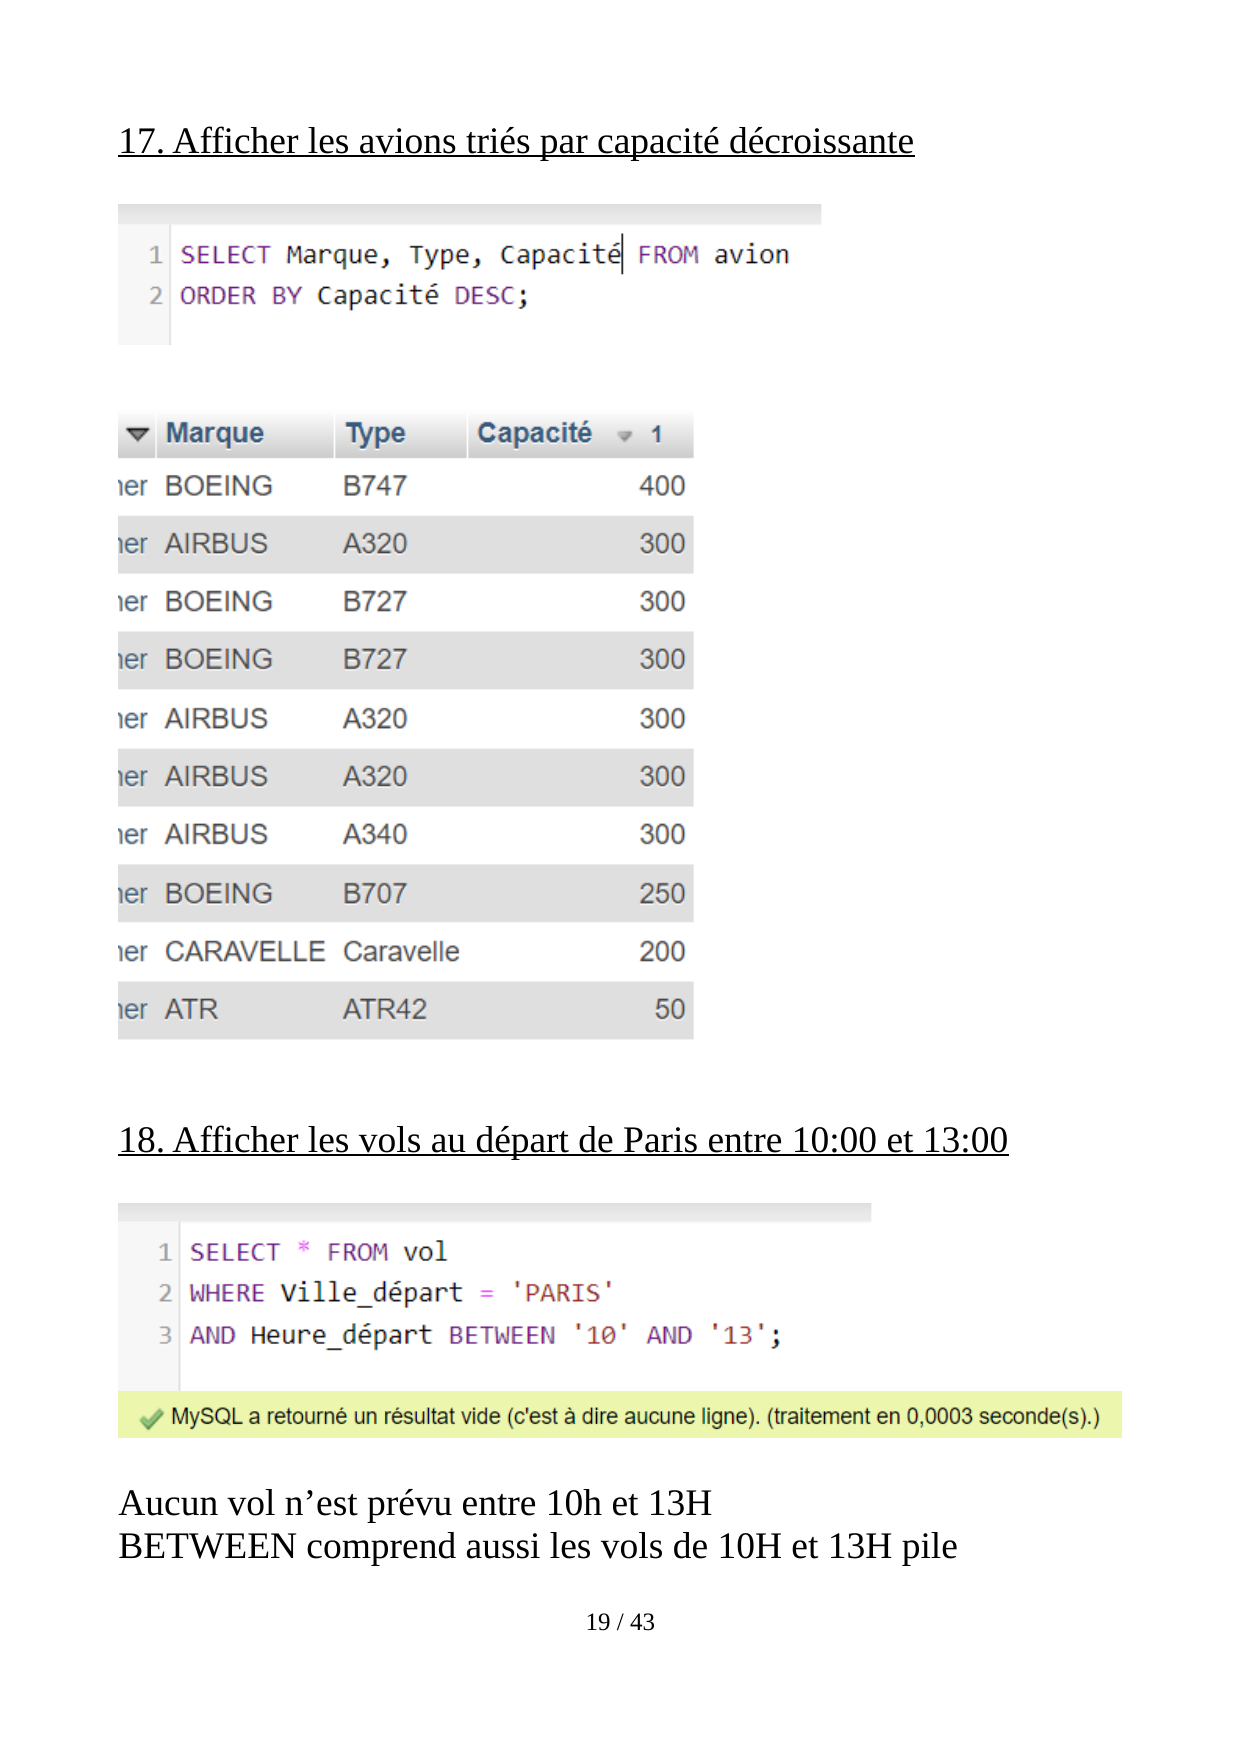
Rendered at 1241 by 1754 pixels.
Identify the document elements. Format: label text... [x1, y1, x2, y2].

text BETWEEN comprend aussi les vols de 10H et 13H pile [118, 1524, 1122, 1567]
picture [118, 388, 719, 1074]
text 17. Afficher les avions triés par capacité décroissante [118, 118, 1122, 161]
picture [118, 204, 822, 345]
text Aucun vol n’est prévu entre 10h et 13H [118, 1481, 1122, 1524]
text 18. Afficher les vols au départ de Paris entre 10:00 et 13:00 [118, 1117, 1122, 1160]
picture [118, 1203, 1123, 1438]
